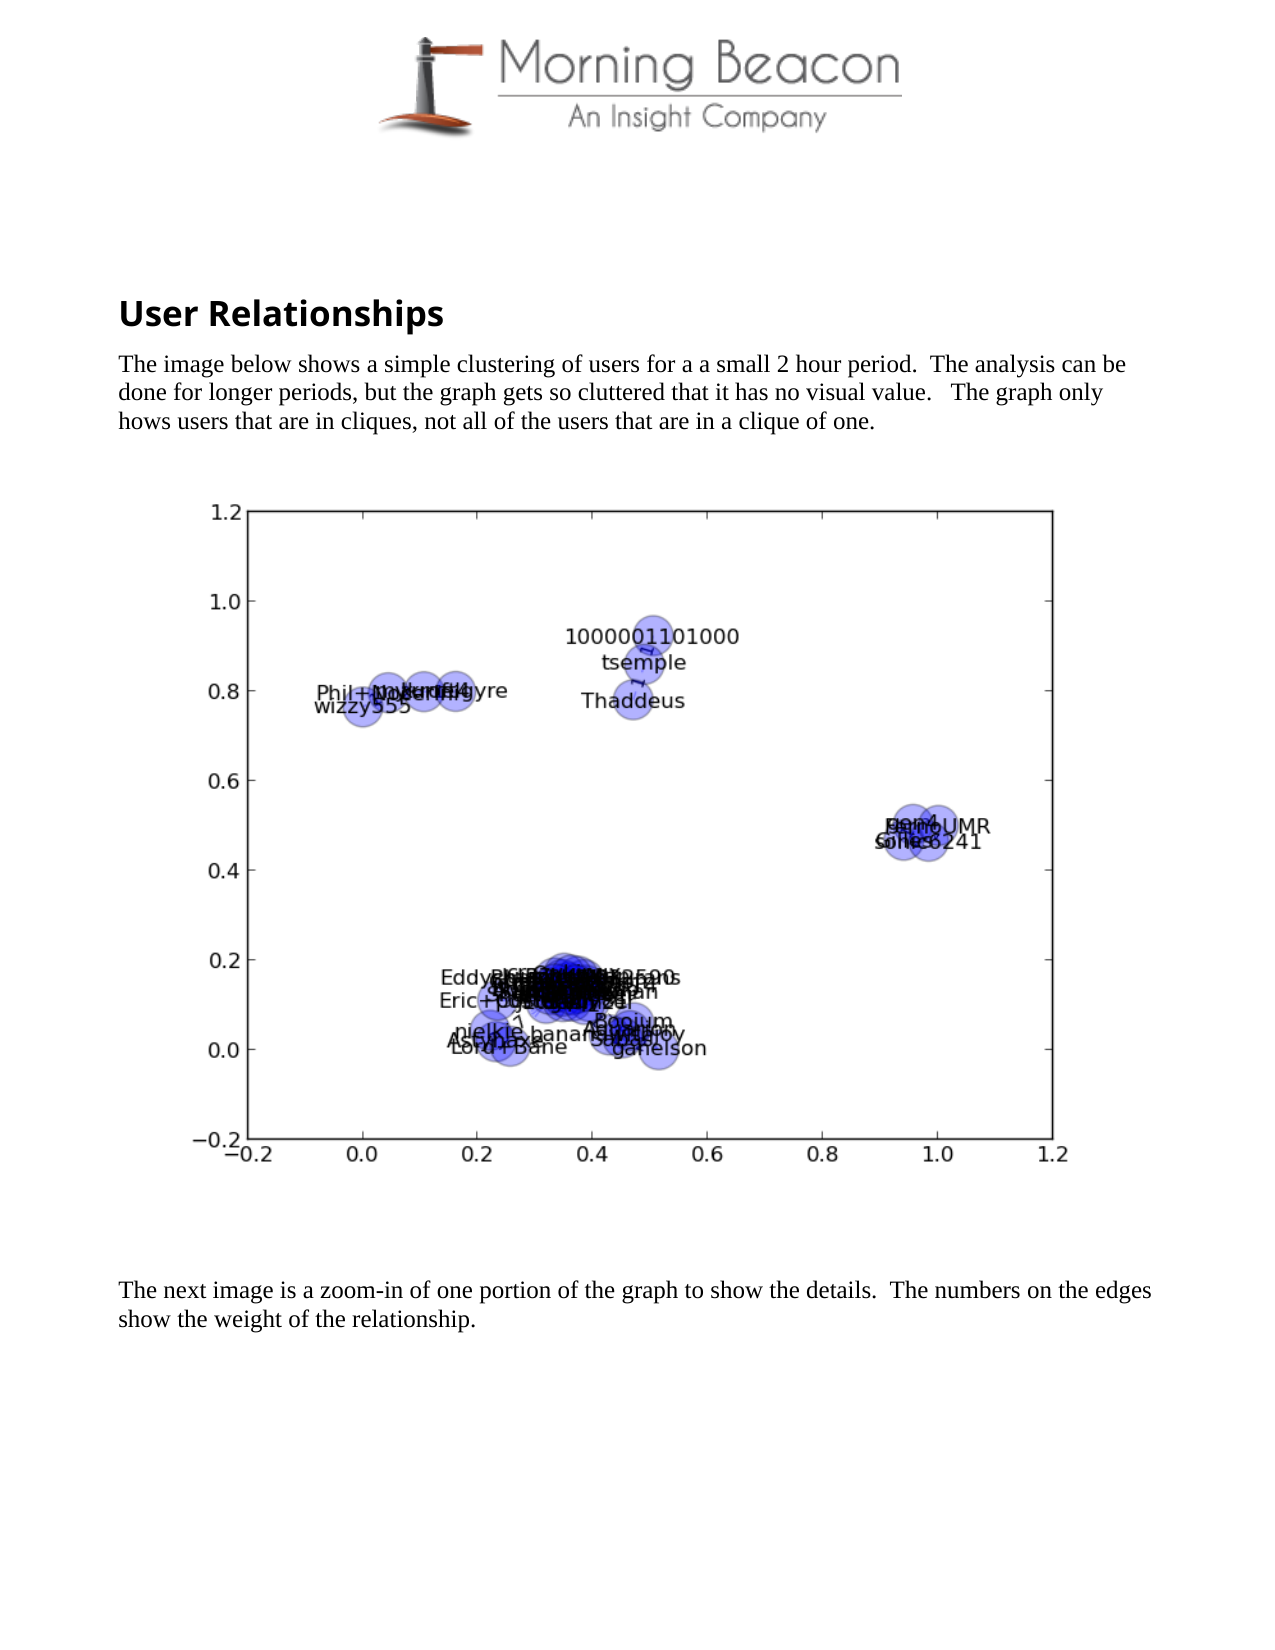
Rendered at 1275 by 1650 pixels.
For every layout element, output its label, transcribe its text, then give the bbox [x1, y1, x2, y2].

picture [373, 37, 902, 141]
subtitle User Relationships [118, 288, 1157, 336]
picture [118, 435, 1157, 1218]
text The next image is a zoom-in of one portion of the graph to show the details. The numbers on the edges show the weight of the relationship. [118, 1275, 1157, 1333]
text The image below shows a simple clustering of users for a a small 2 hour period. The analysis can be done for longer periods, but the graph gets so cluttered that it has no visual value. The graph only hows users that are in cliques, not all of the users that are in a clique of one. [118, 349, 1157, 435]
